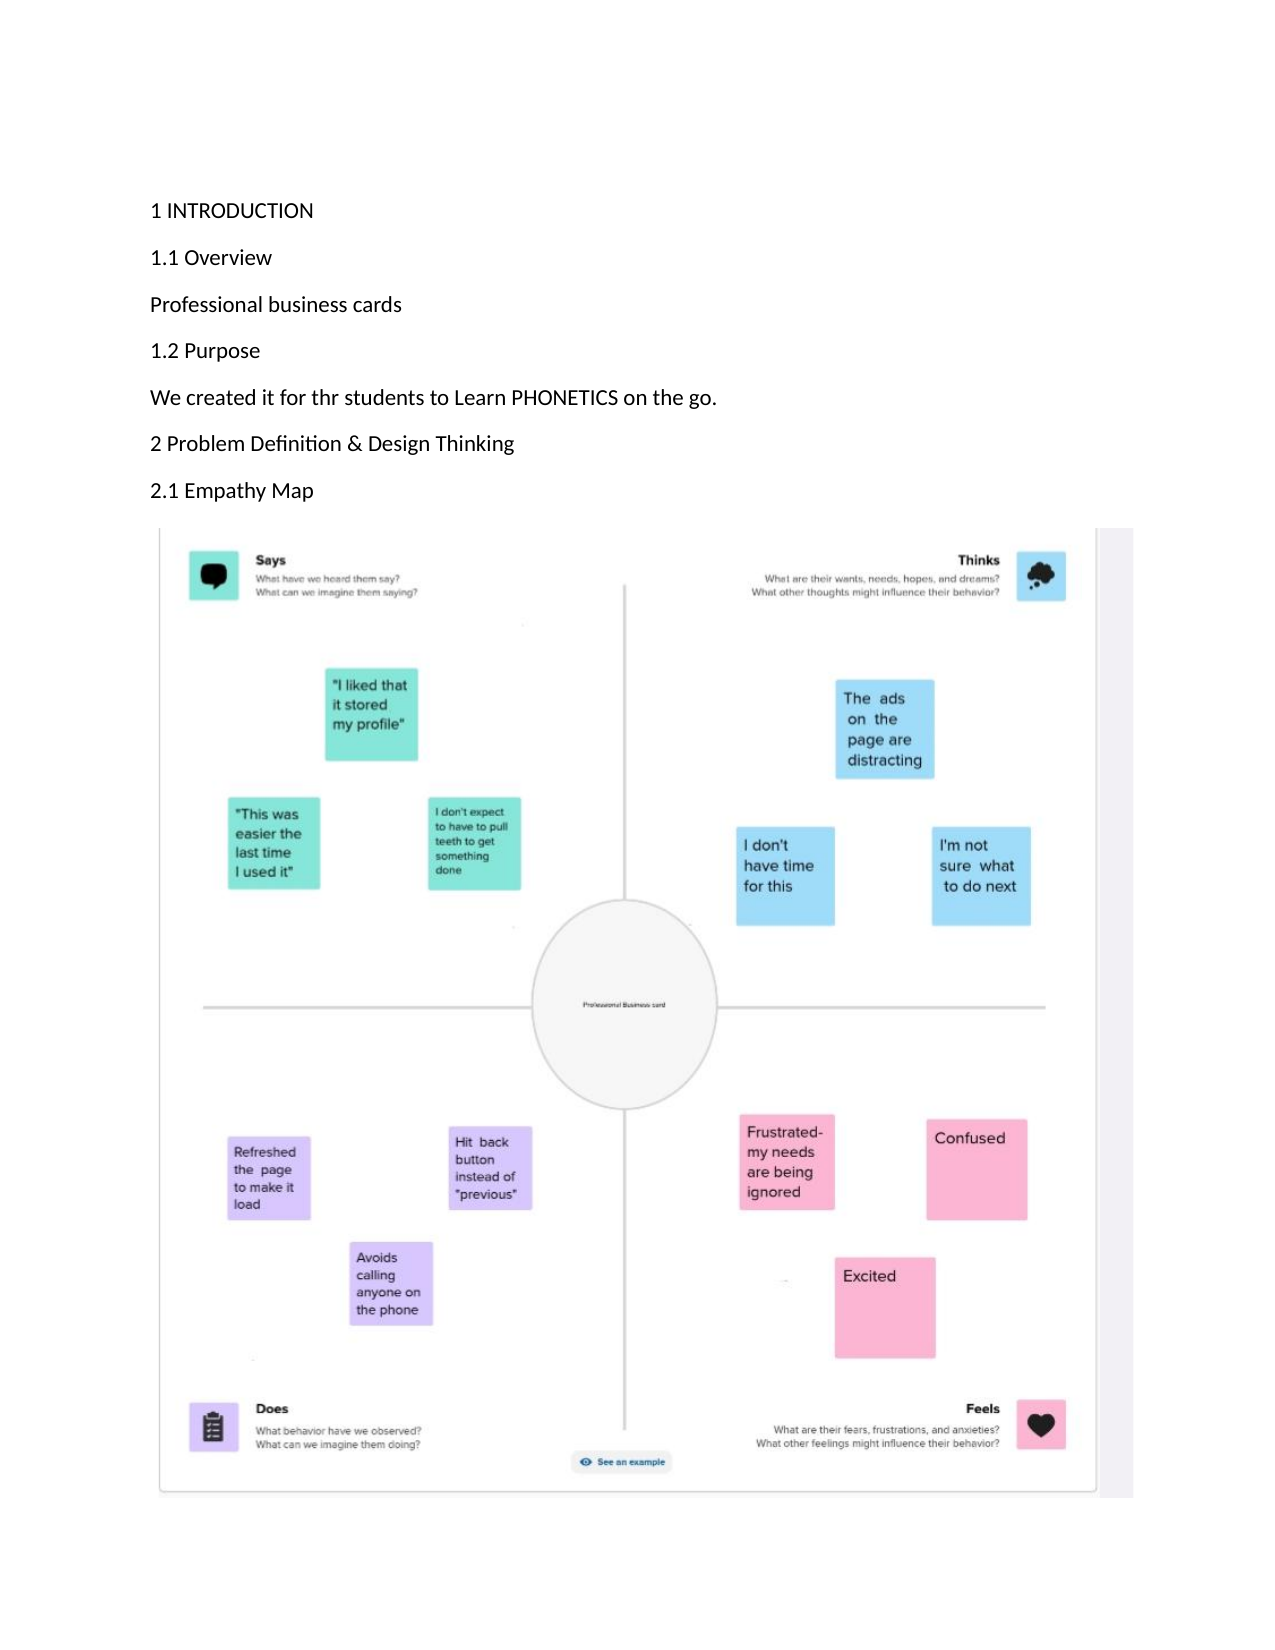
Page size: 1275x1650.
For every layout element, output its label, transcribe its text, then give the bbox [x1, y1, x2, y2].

text 2 Problem Definition & Design Thinking [150, 429, 1125, 457]
text We created it for thr students to Learn PHONETICS on the go. [150, 383, 1125, 411]
text 1 INTRODUCTION [150, 197, 1125, 224]
text 1.2 Purpose [150, 336, 1125, 364]
text 1.1 Overview [150, 243, 1125, 271]
text 2.1 Empathy Map [150, 476, 1125, 504]
text Professional business cards [150, 290, 1125, 318]
